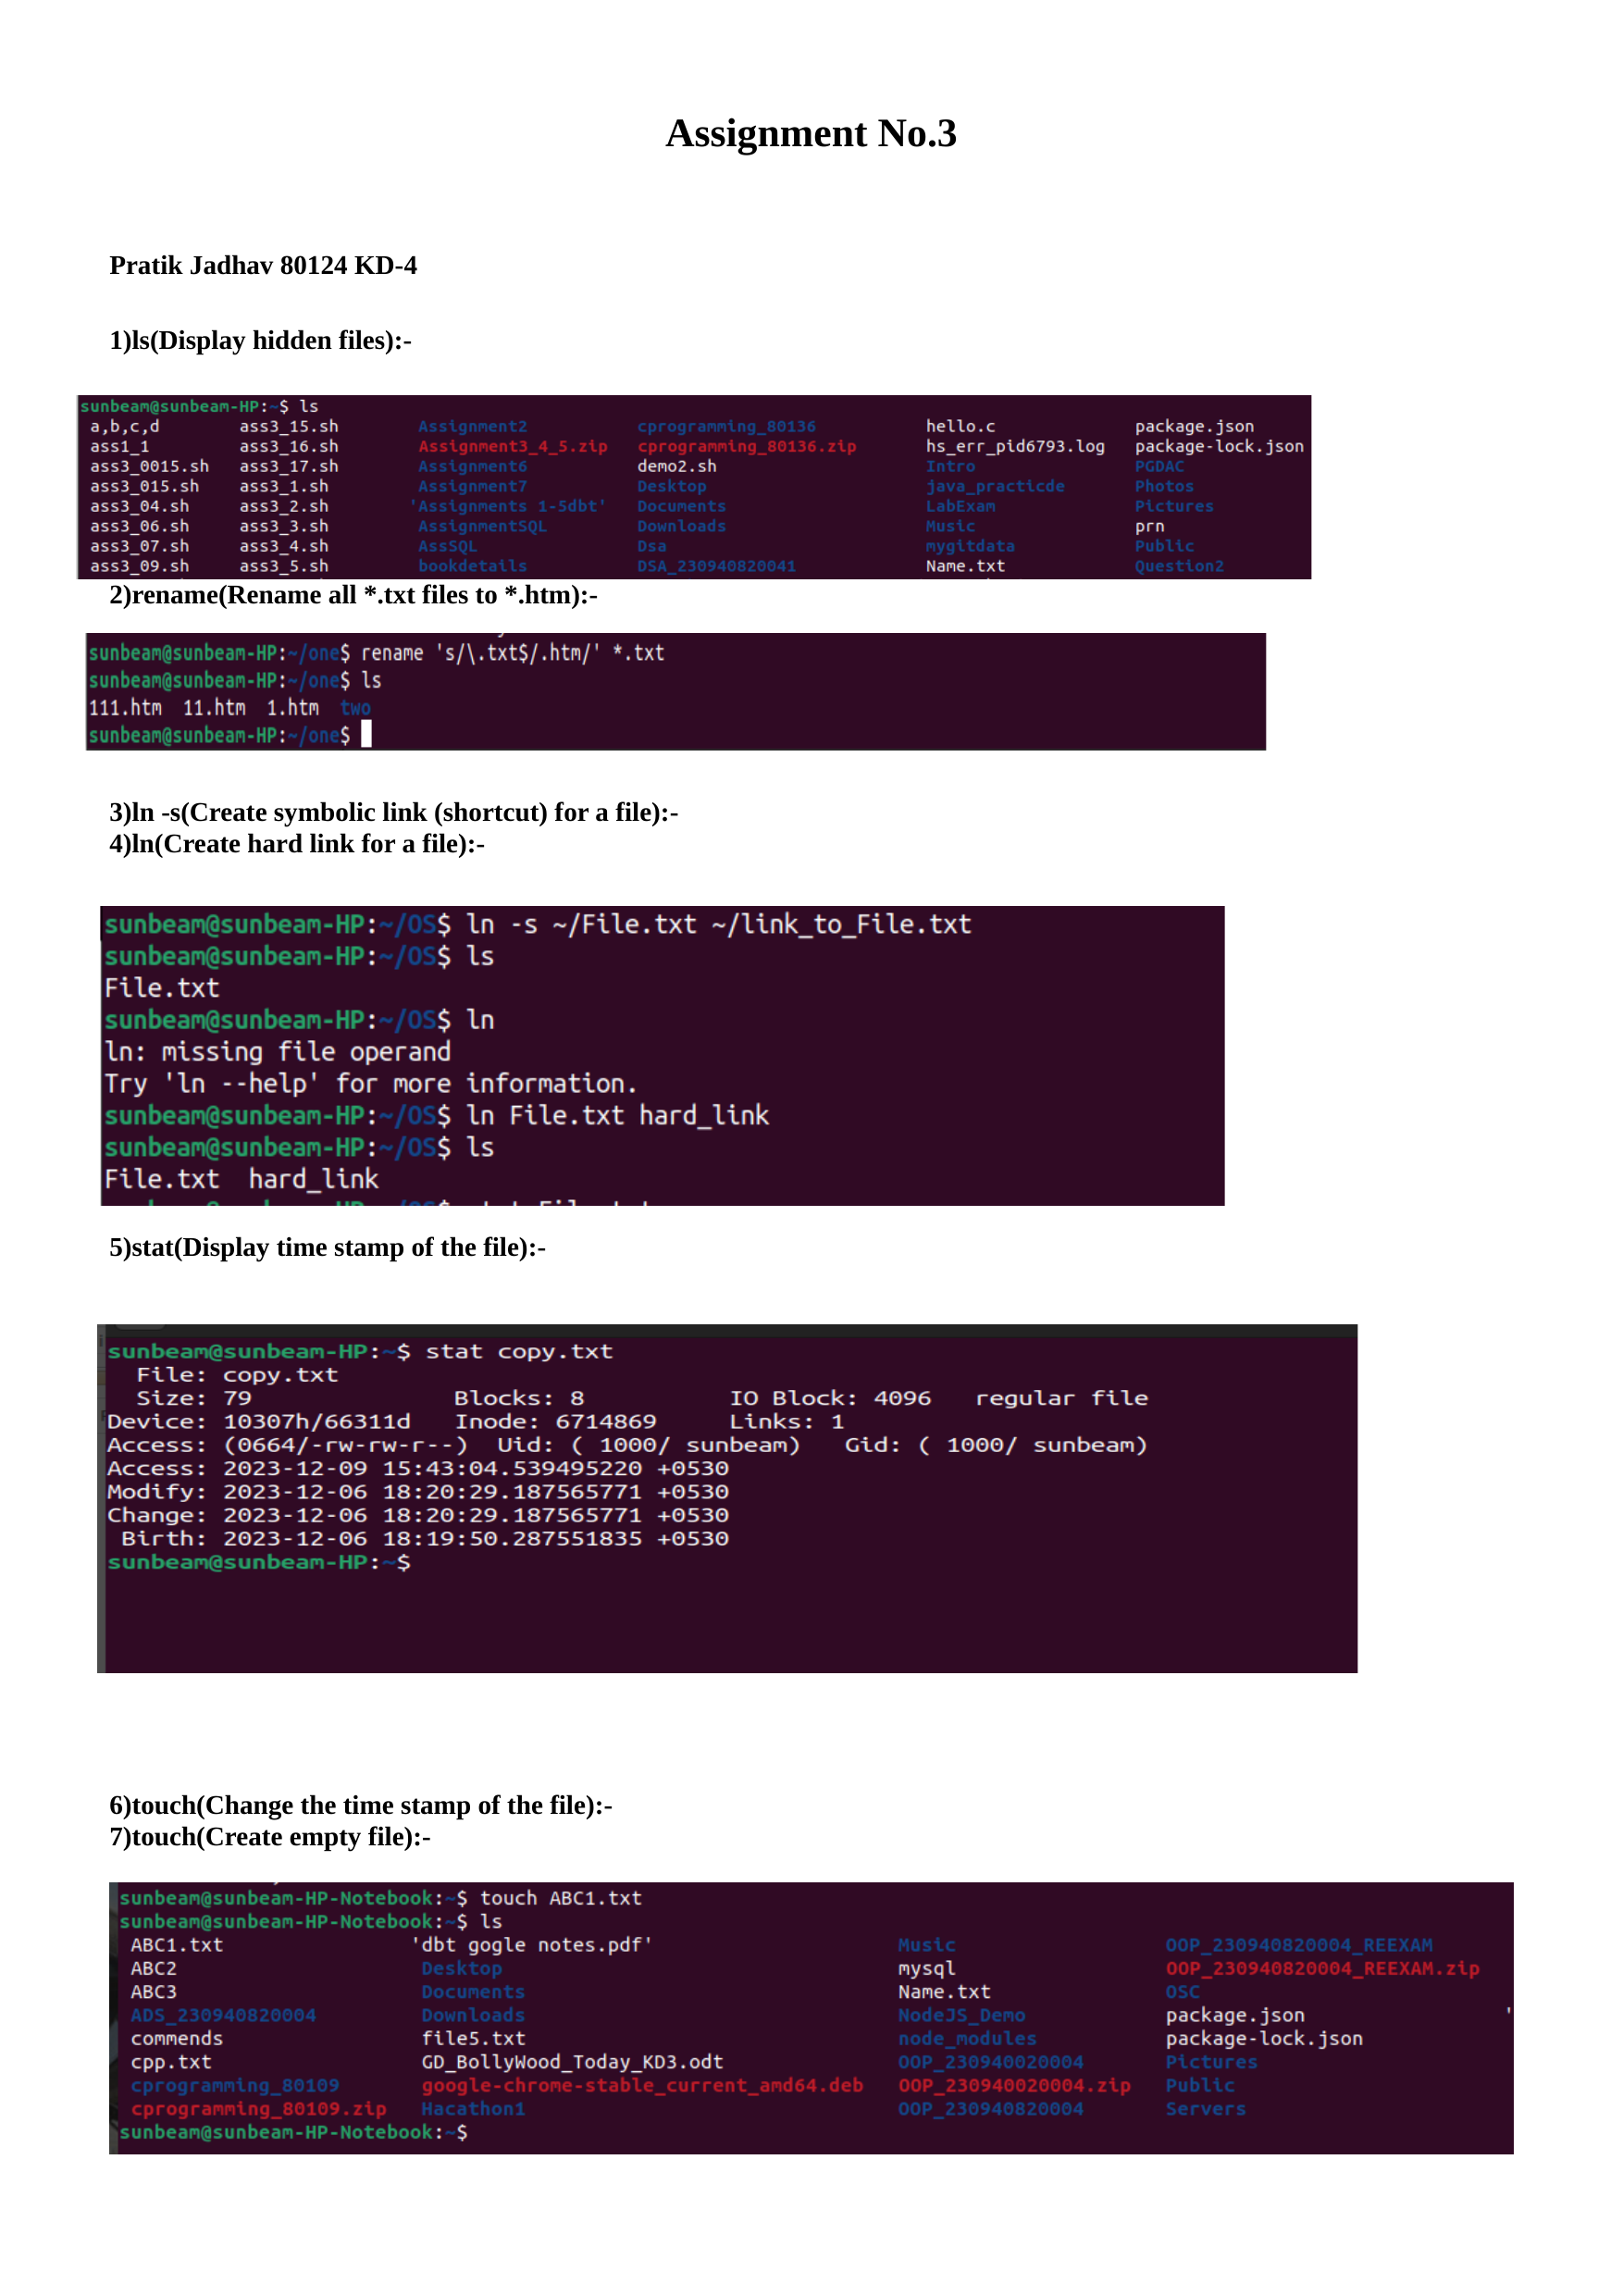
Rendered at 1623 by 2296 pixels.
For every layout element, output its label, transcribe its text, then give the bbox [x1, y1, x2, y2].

picture [97, 1324, 1358, 1673]
picture [100, 906, 1225, 1206]
picture [109, 1882, 1514, 2154]
text 1)ls(Display hidden files):- [109, 325, 1514, 355]
text 4)ln(Create hard link for a file):- [109, 827, 1514, 858]
text Pratik Jadhav 80124 KD-4 [109, 249, 1514, 280]
picture [76, 395, 1312, 579]
picture [85, 633, 1267, 751]
text Assignment No.3 [109, 109, 1514, 155]
text 5)stat(Display time stamp of the file):- [109, 1231, 1514, 1261]
text 2)rename(Rename all *.txt files to *.htm):- [109, 479, 1514, 610]
text 6)touch(Change the time stamp of the file):- [109, 1789, 1514, 1820]
text 7)touch(Create empty file):- [109, 1820, 1514, 1852]
text 3)ln -s(Create symbolic link (shortcut) for a file):- [109, 796, 1514, 827]
